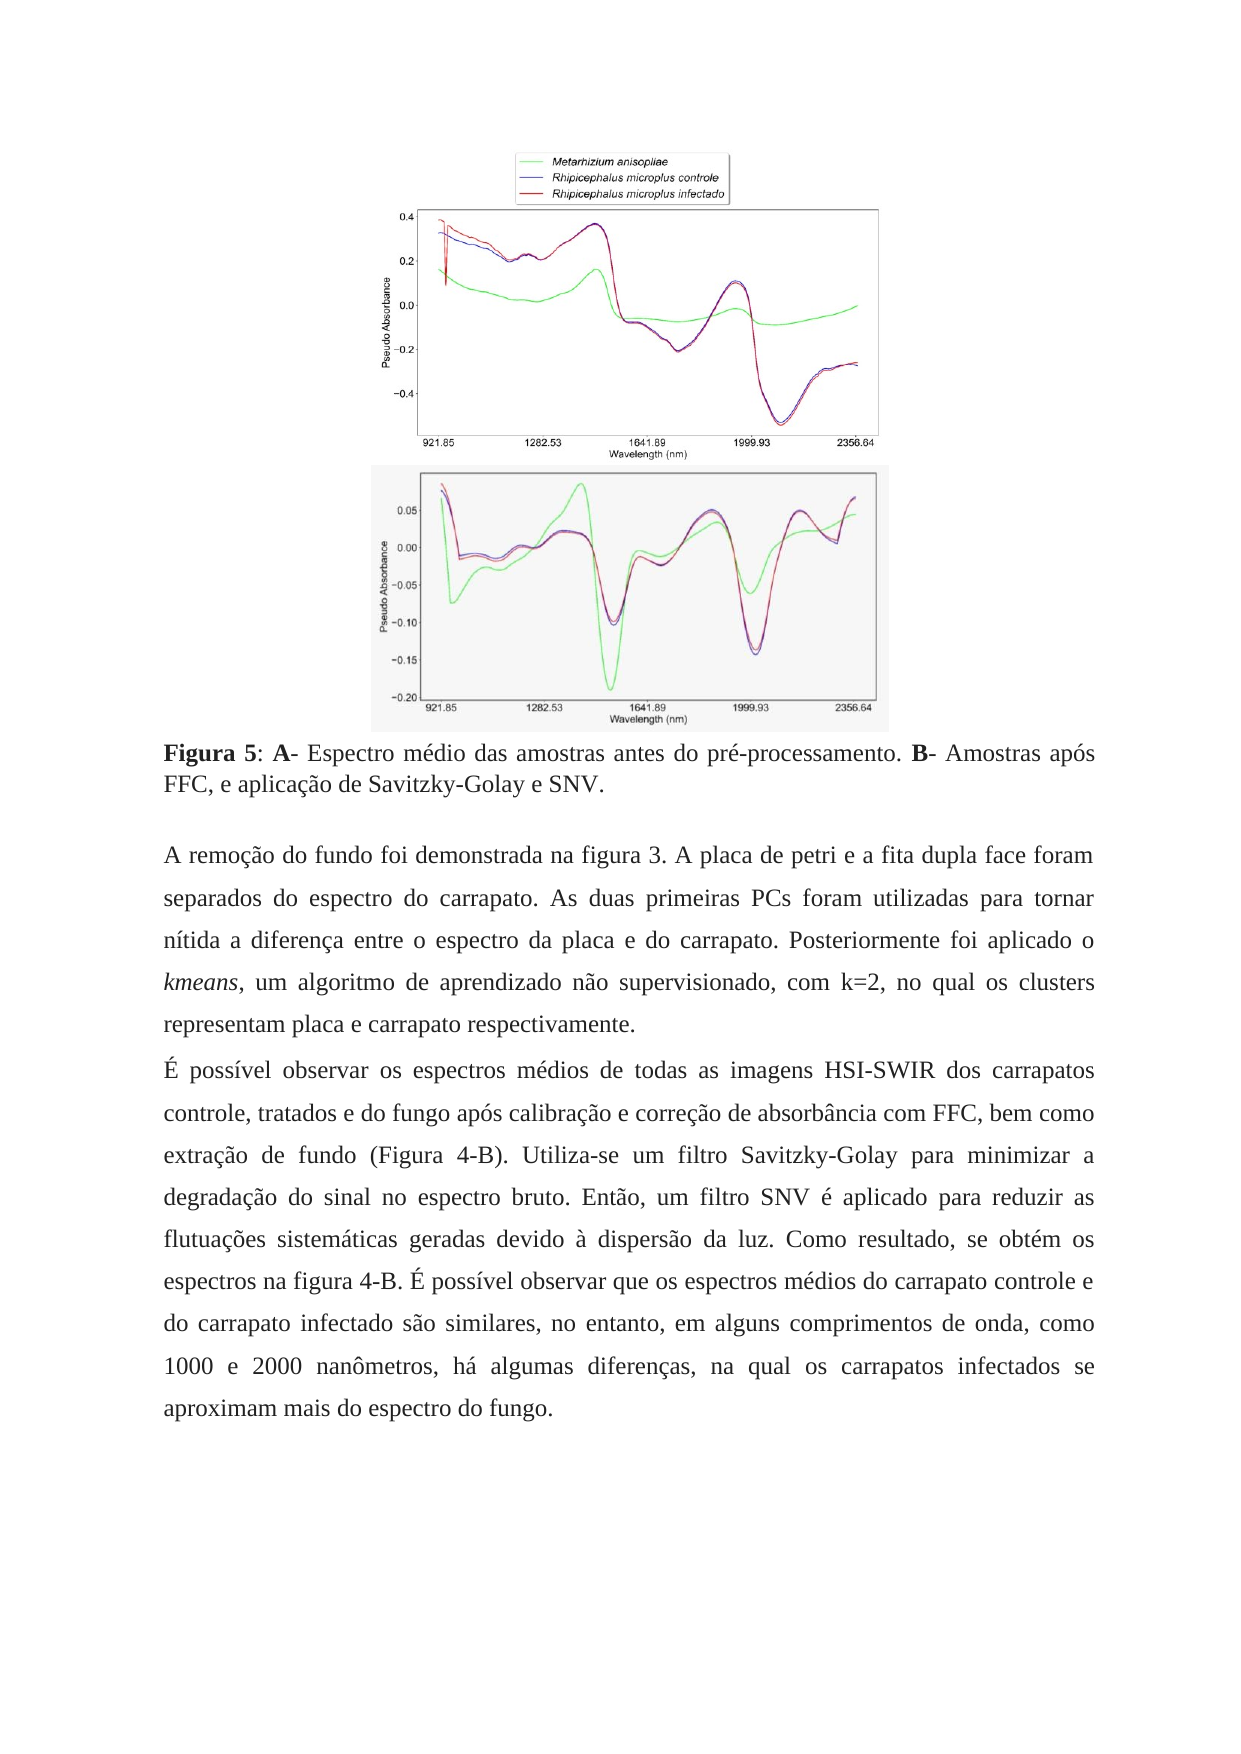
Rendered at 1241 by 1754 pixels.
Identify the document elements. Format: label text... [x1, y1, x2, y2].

text É possível observar os espectros médios de todas as imagens HSI-SWIR dos carrapatos controle, tratados e do fungo após calibração e correção de absorbância com FFC, bem como extração de fundo (Figura 4-B). Utiliza-se um filtro Savitzky-Golay para minimizar a degradação do sinal no espectro bruto. Então, um filtro SNV é aplicado para reduzir as flutuações sistemáticas geradas devido à dispersão da luz. Como resultado, se obtém os espectros na figura 4-B. É possível observar que os espectros médios do carrapato controle e do carrapato infectado são similares, no entanto, em alguns comprimentos de onda, como 1000 e 2000 nanômetros, há algumas diferenças, na qual os carrapatos infectados se aproximam mais do espectro do fungo. [163, 1055, 1096, 1422]
text Figura 5: A- Espectro médio das amostras antes do pré-processamento. B- Amostras após FFC, e aplicação de Savitzky-Golay e SNV. [163, 738, 1096, 798]
text A remoção do fundo foi demonstrada na figura 3. A placa de petri e a fita dupla face foram separados do espectro do carrapato. As duas primeiras PCs foram utilizadas para tornar nítida a diferença entre o espectro da placa e do carrapato. Posteriormente foi aplicado o kmeans, um algoritmo de aprendizado não supervisionado, com k=2, no qual os clusters representam placa e carrapato respectivamente. [163, 840, 1096, 1038]
